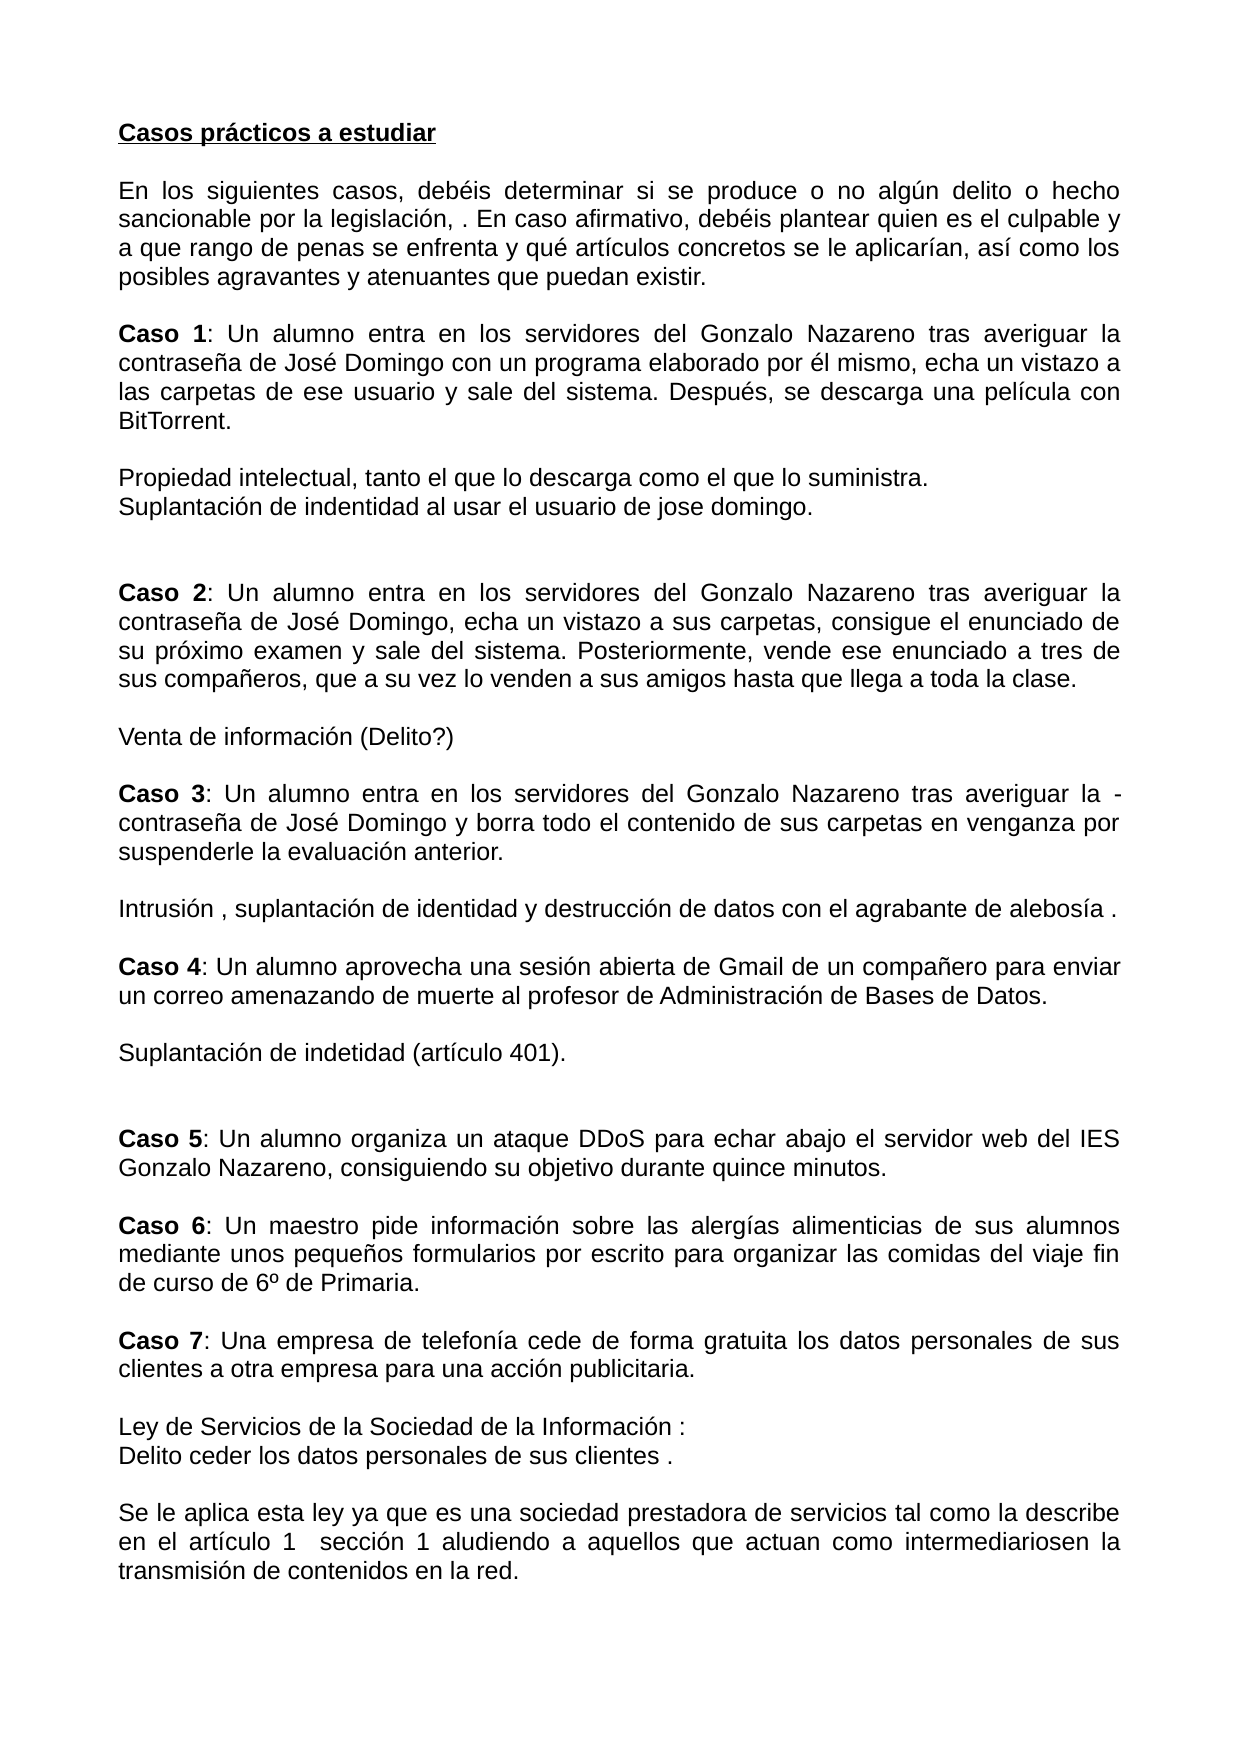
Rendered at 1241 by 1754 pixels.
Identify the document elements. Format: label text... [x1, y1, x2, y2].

text Caso 7: Una empresa de telefonía cede de forma gratuita los datos personales de sus clientes a otra empresa para una acción publicitaria. [118, 1326, 1122, 1383]
text Caso 3: Un alumno entra en los servidores del Gonzalo Nazareno tras averiguar la ­contraseña de José Domingo y borra todo el contenido de sus carpetas en venganza por suspenderle la evaluación anterior. [118, 779, 1122, 866]
text Caso 2: Un alumno entra en los servidores del Gonzalo Nazareno tras averiguar la contraseña de José Domingo, echa un vistazo a sus carpetas, consigue el enunciado de su próximo examen y sale del sistema. Posteriormente, vende ese enunciado a tres de sus compañeros, que a su vez lo venden a sus amigos hasta que llega a toda la clase. [118, 578, 1122, 693]
text Suplantación de indetidad (artículo 401). [118, 1038, 1122, 1067]
text Caso 1: Un alumno entra en los servidores del Gonzalo Nazareno tras averiguar la contraseña de José Domingo con un programa elaborado por él mismo, echa un vistazo a las carpetas de ese usuario y sale del sistema. Después, se descarga una película con BitTorrent. [118, 319, 1122, 434]
text Caso 6: Un maestro pide información sobre las alergías alimenticias de sus alumnos mediante unos pequeños formularios por escrito para organizar las comidas del viaje fin de curso de 6º de Primaria. [118, 1211, 1122, 1297]
text Casos prácticos a estudiar [118, 118, 1122, 147]
text En los siguientes casos, debéis determinar si se produce o no algún delito o hecho sancionable por la legislación, . En caso afirmativo, debéis plantear quien es el culpable y a que rango de penas se enfrenta y qué artículos concretos se le aplicarían, así como los posibles agravantes y atenuantes que puedan existir. [118, 176, 1122, 291]
text Caso 5: Un alumno organiza un ataque DDoS para echar abajo el servidor web del IES Gonzalo Nazareno, consiguiendo su objetivo durante quince minutos. [118, 1124, 1122, 1182]
text Suplantación de indentidad al usar el usuario de jose domingo. [118, 492, 1122, 521]
text Intrusión , suplantación de identidad y destrucción de datos con el agrabante de alebosía . [118, 894, 1122, 923]
text Venta de información (Delito?) [118, 722, 1122, 751]
text Ley de Servicios de la Sociedad de la Información : [118, 1412, 1122, 1441]
text Propiedad intelectual, tanto el que lo descarga como el que lo suministra. [118, 463, 1122, 492]
text Se le aplica esta ley ya que es una sociedad prestadora de servicios tal como la describe en el artículo 1 sección 1 aludiendo a aquellos que actuan como intermediariosen la transmisión de contenidos en la red. [118, 1498, 1122, 1584]
text Caso 4: Un alumno aprovecha una sesión abierta de Gmail de un compañero para enviar un correo amenazando de muerte al profesor de Administración de Bases de Datos. [118, 952, 1122, 1009]
text Delito ceder los datos personales de sus clientes . [118, 1441, 1122, 1469]
